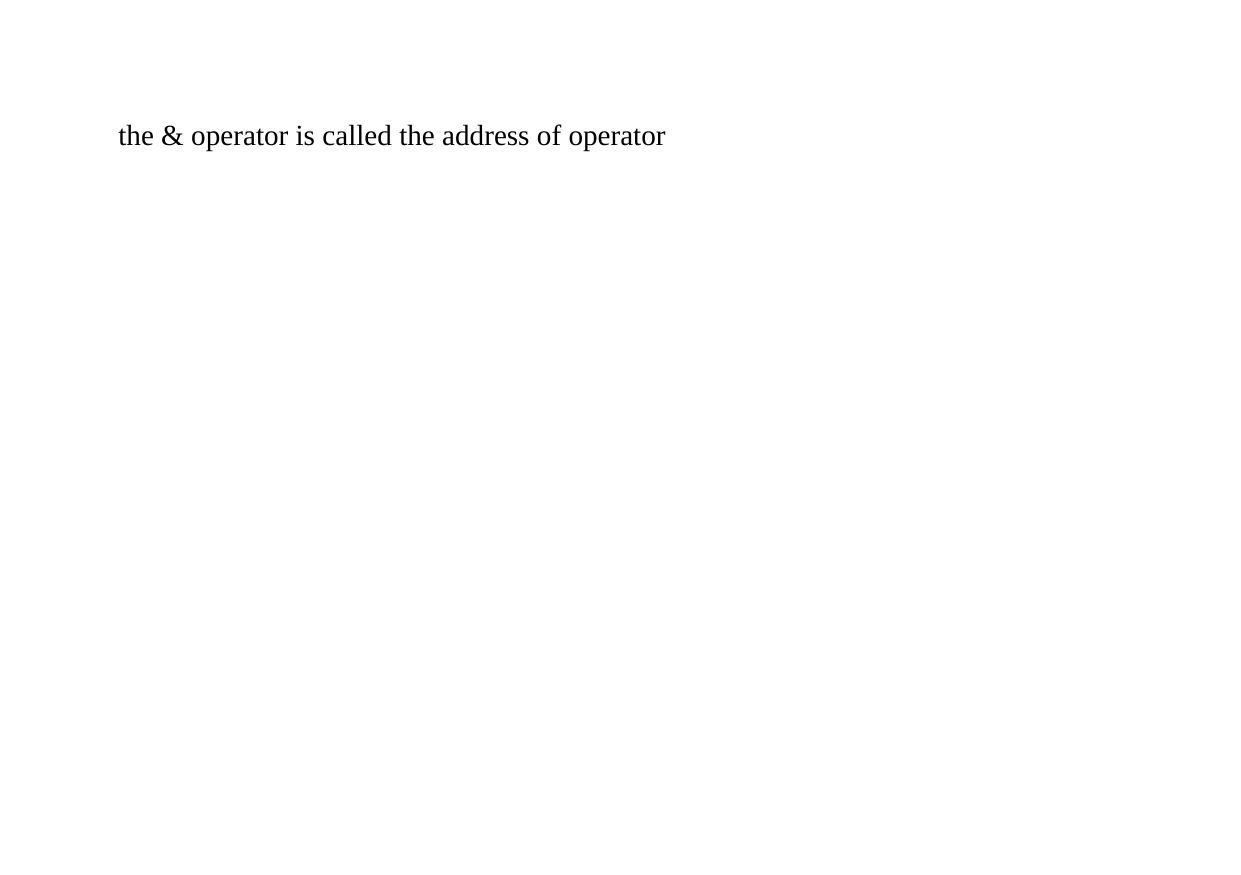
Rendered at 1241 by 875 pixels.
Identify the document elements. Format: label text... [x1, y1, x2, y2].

text the & operator is called the address of operator [118, 118, 1122, 152]
